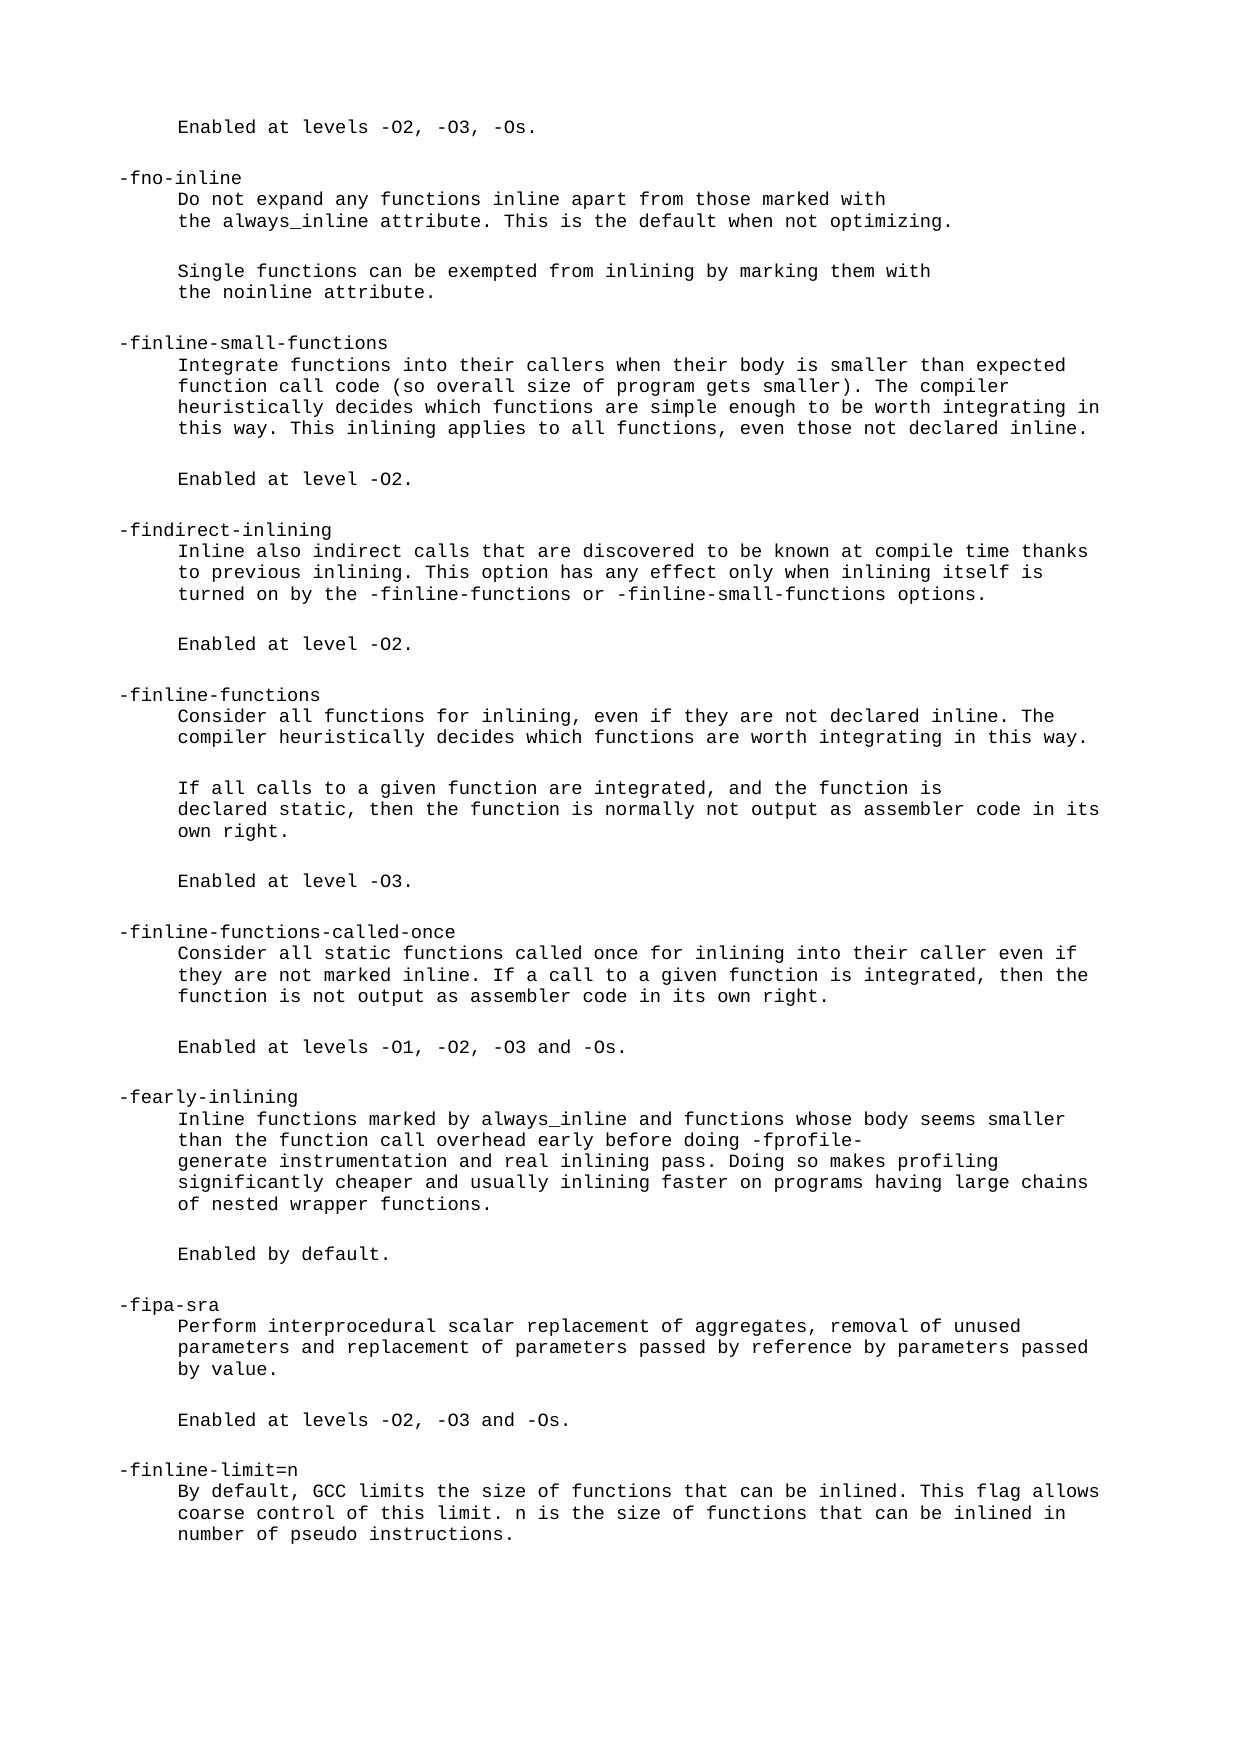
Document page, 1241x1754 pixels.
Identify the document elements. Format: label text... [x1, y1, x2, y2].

subtitle -finline-limit=n [118, 1461, 1122, 1482]
subtitle -finline-functions [118, 686, 1122, 707]
subtitle -finline-small-functions [118, 334, 1122, 355]
list If all calls to a given function are integrated, and the function is declared static, then the function is normally not output as assembler code in its own right. [177, 779, 1122, 843]
list Enabled at levels -O2, -O3 and -Os. [177, 1410, 1122, 1432]
list Consider all static functions called once for inlining into their caller even if they are not marked inline. If a call to a given function is integrated, then the function is not output as assembler code in its own right. [177, 944, 1122, 1008]
subtitle -fno-inline [118, 169, 1122, 190]
list Single functions can be exempted from inlining by marking them with the noinline attribute. [177, 262, 1122, 304]
list Inline functions marked by always_inline and functions whose body seems smaller than the function call overhead early before doing -fprofile-generate instrumentation and real inlining pass. Doing so makes profiling significantly cheaper and usually inlining faster on programs having large chains of nested wrapper functions. [177, 1109, 1122, 1216]
list Inline also indirect calls that are discovered to be known at compile time thanks to previous inlining. This option has any effect only when inlining itself is turned on by the -finline-functions or -finline-small-functions options. [177, 542, 1122, 606]
list Integrate functions into their callers when their body is smaller than expected function call code (so overall size of program gets smaller). The compiler heuristically decides which functions are simple enough to be worth integrating in this way. This inlining applies to all functions, even those not declared inline. [177, 355, 1122, 440]
list Do not expand any functions inline apart from those marked with the always_inline attribute. This is the default when not optimizing. [177, 190, 1122, 233]
subtitle -finline-functions-called-once [118, 923, 1122, 944]
subtitle -fearly-inlining [118, 1088, 1122, 1109]
subtitle -findirect-inlining [118, 521, 1122, 542]
list Perform interprocedural scalar replacement of aggregates, removal of unused parameters and replacement of parameters passed by reference by parameters passed by value. [177, 1317, 1122, 1381]
subtitle -fipa-sra [118, 1296, 1122, 1317]
list Enabled at level -O3. [177, 872, 1122, 893]
list Enabled by default. [177, 1245, 1122, 1266]
list Enabled at level -O2. [177, 470, 1122, 491]
list By default, GCC limits the size of functions that can be inlined. This flag allows coarse control of this limit. n is the size of functions that can be inlined in number of pseudo instructions. [177, 1482, 1122, 1546]
list Enabled at levels -O2, -O3, -Os. [177, 118, 1122, 139]
list Enabled at level -O2. [177, 635, 1122, 656]
list Consider all functions for inlining, even if they are not declared inline. The compiler heuristically decides which functions are worth integrating in this way. [177, 707, 1122, 749]
list Enabled at levels -O1, -O2, -O3 and -Os. [177, 1037, 1122, 1059]
